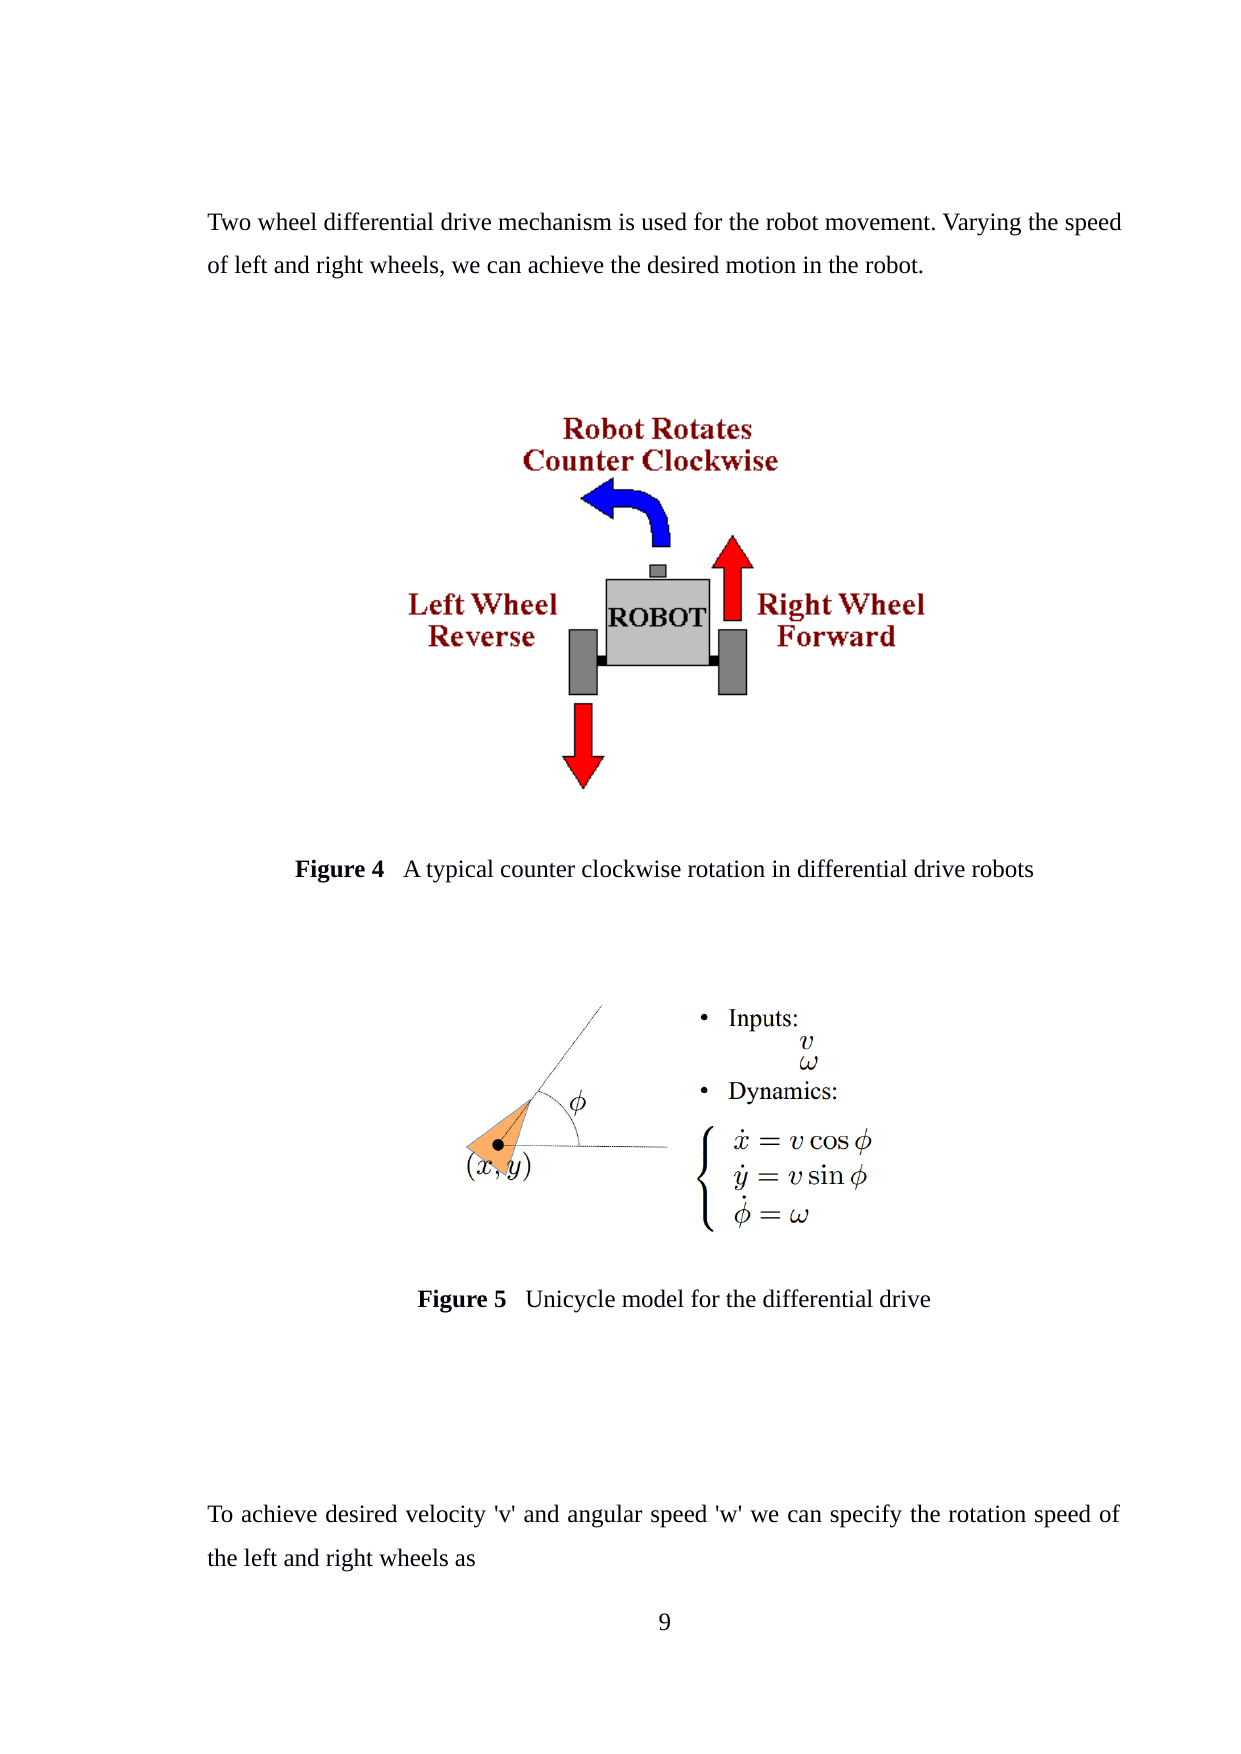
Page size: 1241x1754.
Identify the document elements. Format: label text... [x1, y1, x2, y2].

text Figure 5 Unicycle model for the differential drive [207, 983, 1122, 1313]
text Two wheel differential drive mechanism is used for the robot movement. Varying the speed of left and right wheels, we can achieve the desired motion in the robot. [207, 207, 1122, 279]
picture [431, 983, 898, 1270]
picture [405, 414, 931, 797]
text Figure 4 A typical counter clockwise rotation in differential drive robots [207, 854, 1122, 883]
text To achieve desired velocity 'v' and angular speed 'w' we can specify the rotation speed of the left and right wheels as [207, 1499, 1122, 1571]
